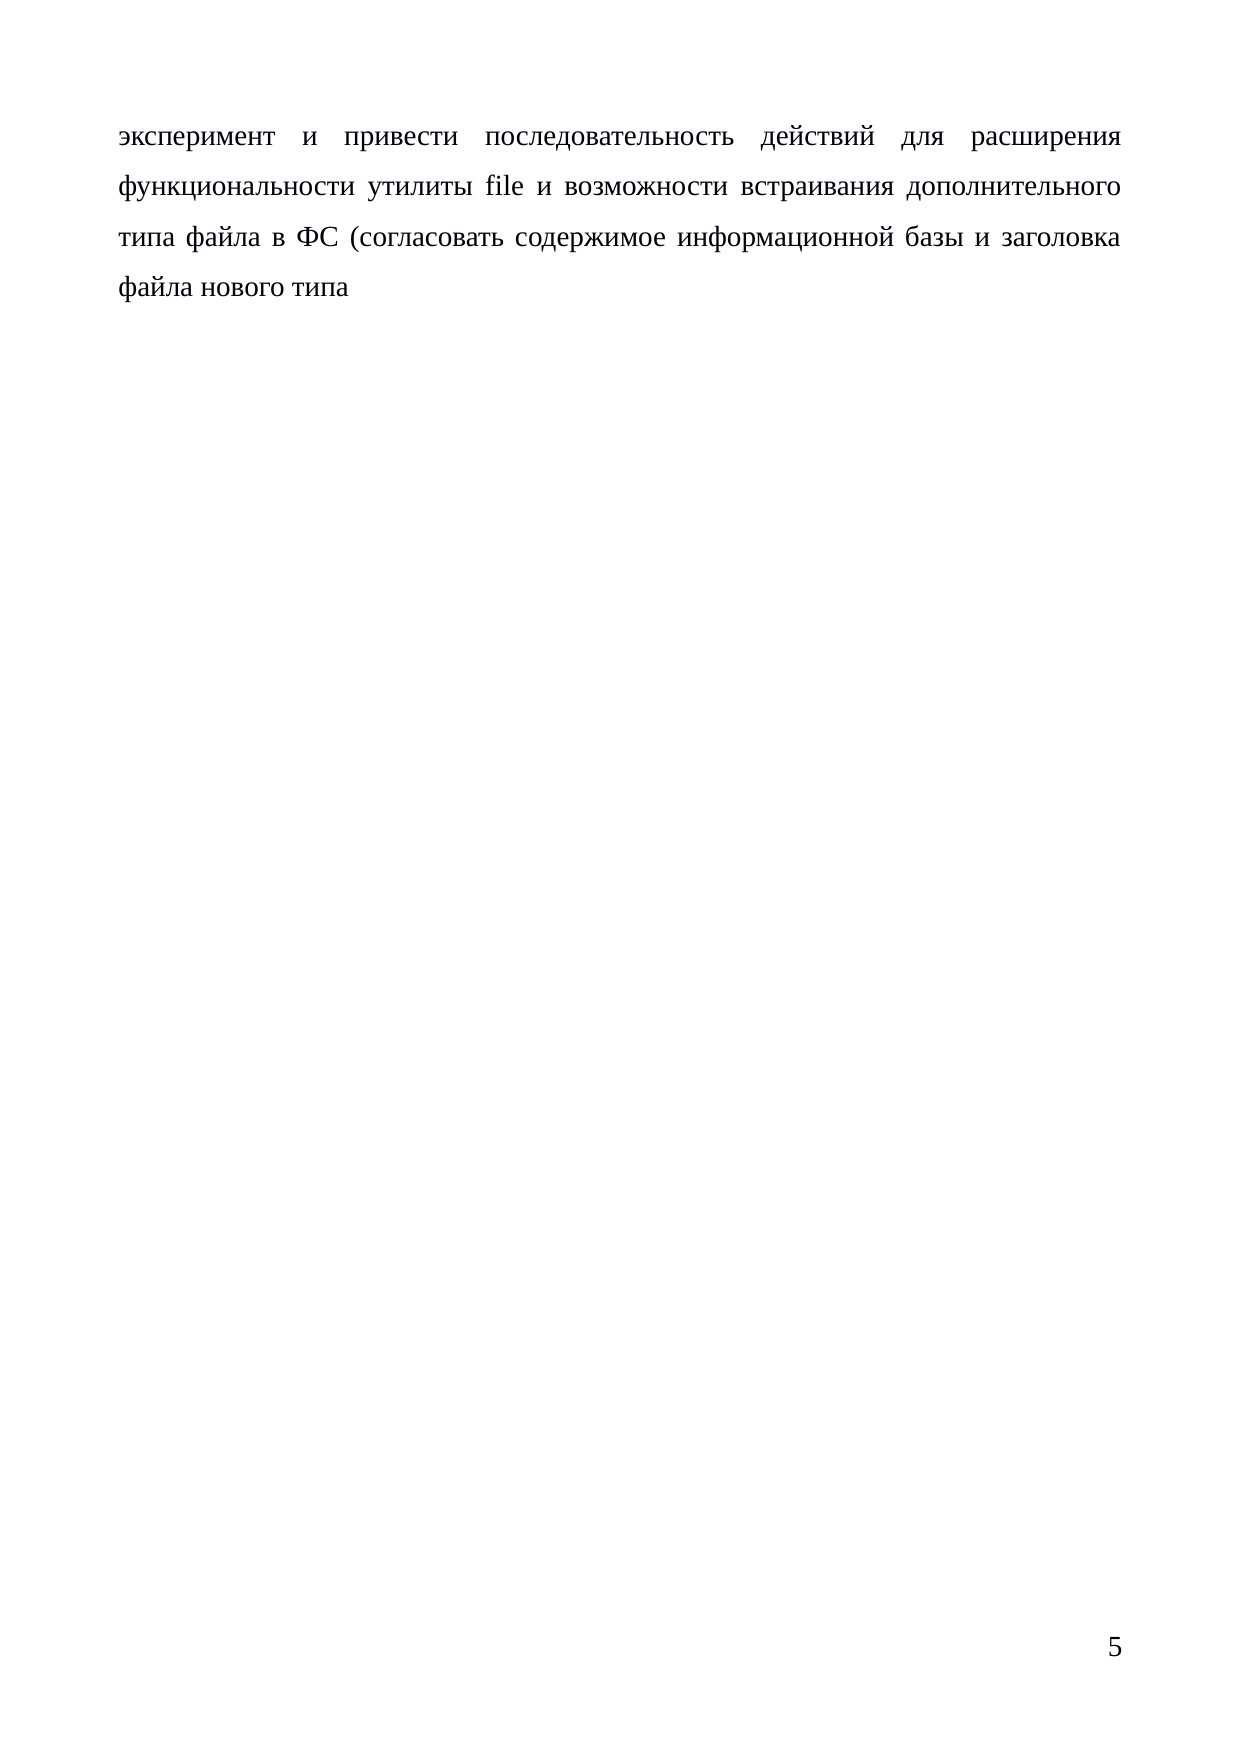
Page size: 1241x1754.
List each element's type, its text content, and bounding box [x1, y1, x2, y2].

text эксперимент и привести последовательность действий для расширения функциональности утилиты file и возможности встраивания дополнительного типа файла в ФС (согласовать содержимое информационной базы и заголовка файла нового типа [118, 118, 1122, 303]
